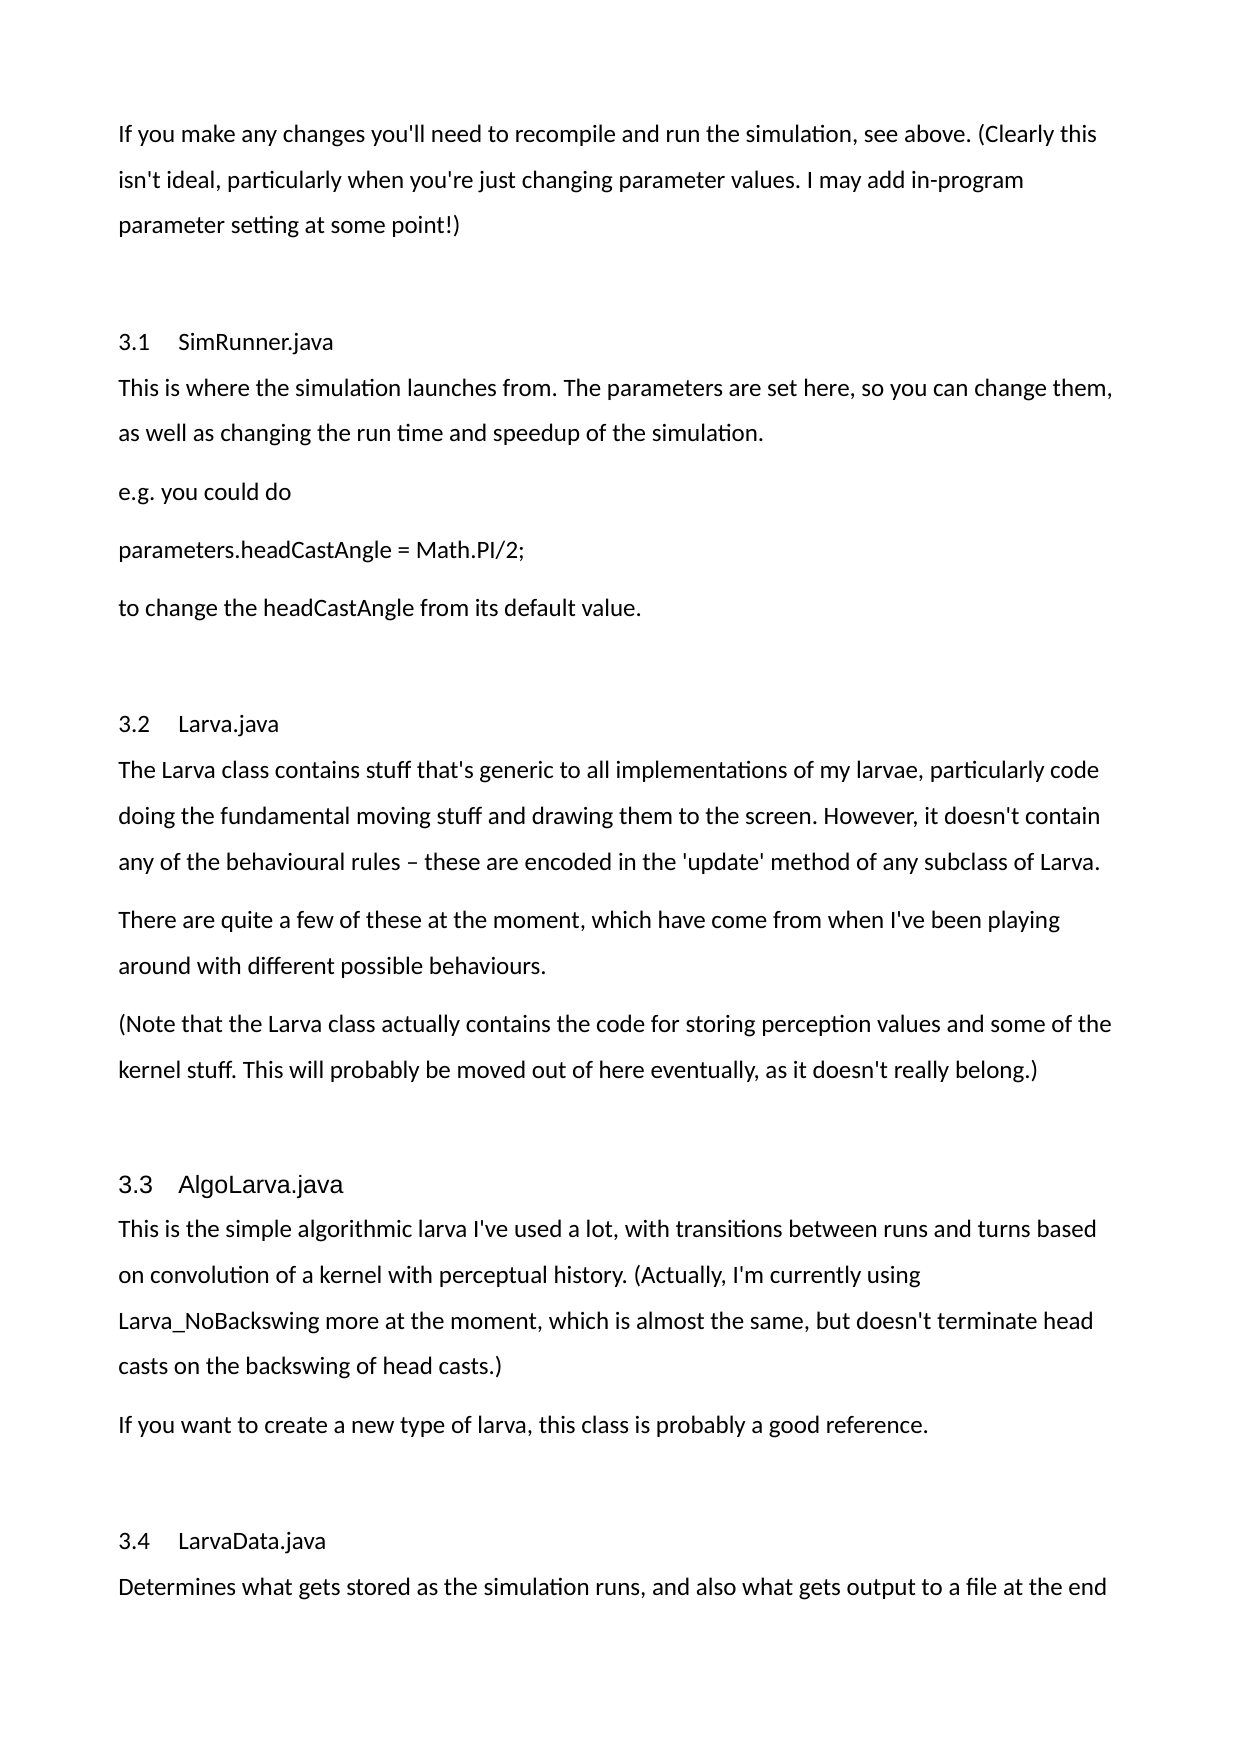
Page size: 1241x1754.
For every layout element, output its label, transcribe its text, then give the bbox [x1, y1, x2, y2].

subtitle Larva.java [118, 709, 1122, 739]
text e.g. you could do [118, 476, 1122, 506]
text The Larva class contains stuff that's generic to all implementations of my larvae, particularly code doing the fundamental moving stuff and drawing them to the screen. However, it doesn't contain any of the behavioural rules – these are encoded in the 'update' method of any subclass of Larva. [118, 754, 1122, 876]
text Determines what gets stored as the simulation runs, and also what gets output to a file at the end [118, 1571, 1122, 1601]
text There are quite a few of these at the moment, which have come from when I've been playing around with different possible behaviours. [118, 904, 1122, 980]
text parameters.headCastAngle = Math.PI/2; [118, 534, 1122, 564]
subtitle LarvaData.java [118, 1525, 1122, 1556]
text This is where the simulation launches from. The parameters are set here, so you can change them, as well as changing the run time and speedup of the simulation. [118, 372, 1122, 448]
text This is the simple algorithmic larva I've used a lot, with transitions between runs and turns based on convolution of a kernel with perceptual history. (Actually, I'm currently using Larva_NoBackswing more at the moment, which is almost the same, but doesn't terminate head casts on the backswing of head casts.) [118, 1213, 1122, 1381]
text to change the headCastAngle from its default value. [118, 592, 1122, 623]
text If you make any changes you'll need to recompile and run the simulation, see above. (Clearly this isn't ideal, particularly when you're just changing parameter values. I may add in-program parameter setting at some point!) [118, 118, 1122, 240]
text If you want to create a new type of larva, this class is probably a good reference. [118, 1409, 1122, 1439]
text (Note that the Larva class actually contains the code for storing perception values and some of the kernel stuff. This will probably be moved out of here eventually, as it doesn't really belong.) [118, 1008, 1122, 1084]
subtitle SimRunner.java [118, 326, 1122, 357]
subtitle AlgoLarva.java [118, 1170, 1122, 1199]
